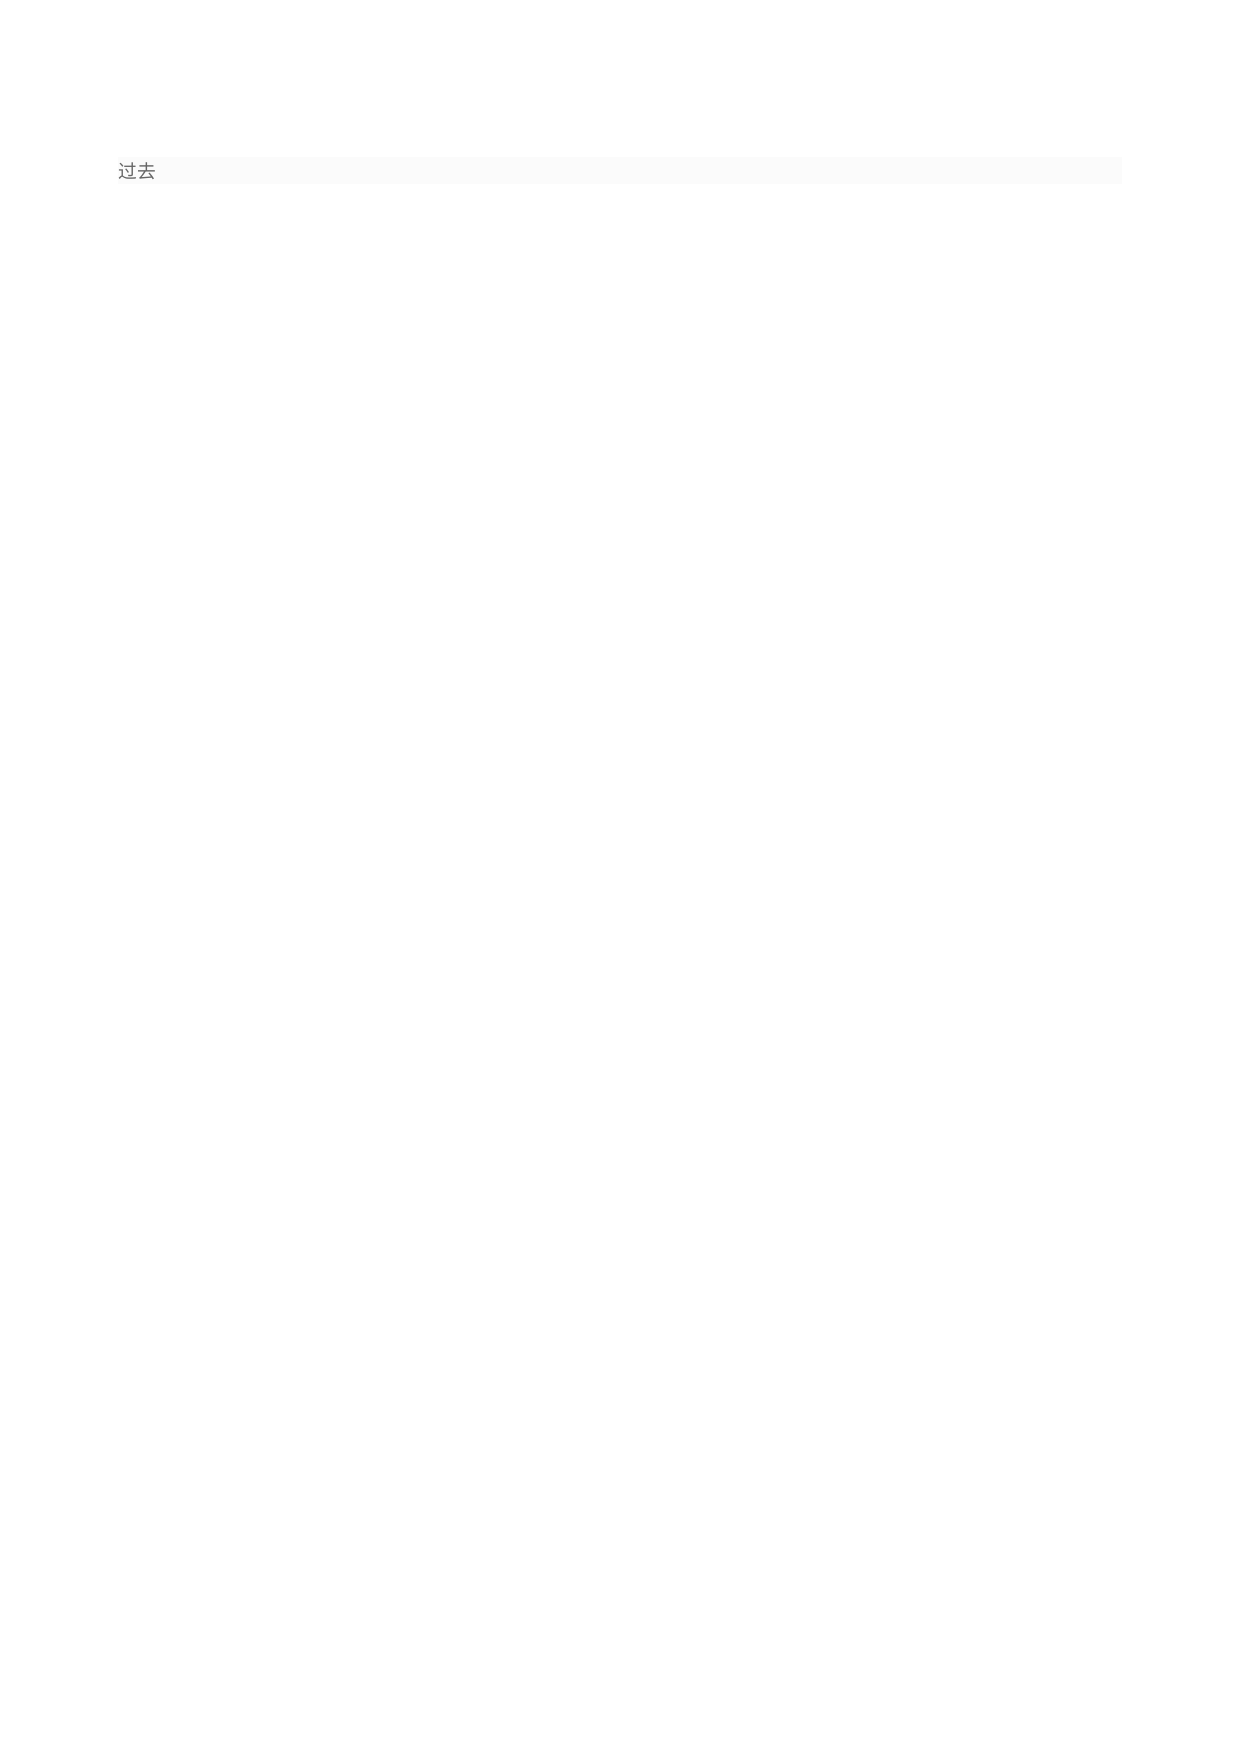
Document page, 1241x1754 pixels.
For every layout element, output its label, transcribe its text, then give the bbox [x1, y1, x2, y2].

text 过去 [118, 157, 1122, 184]
